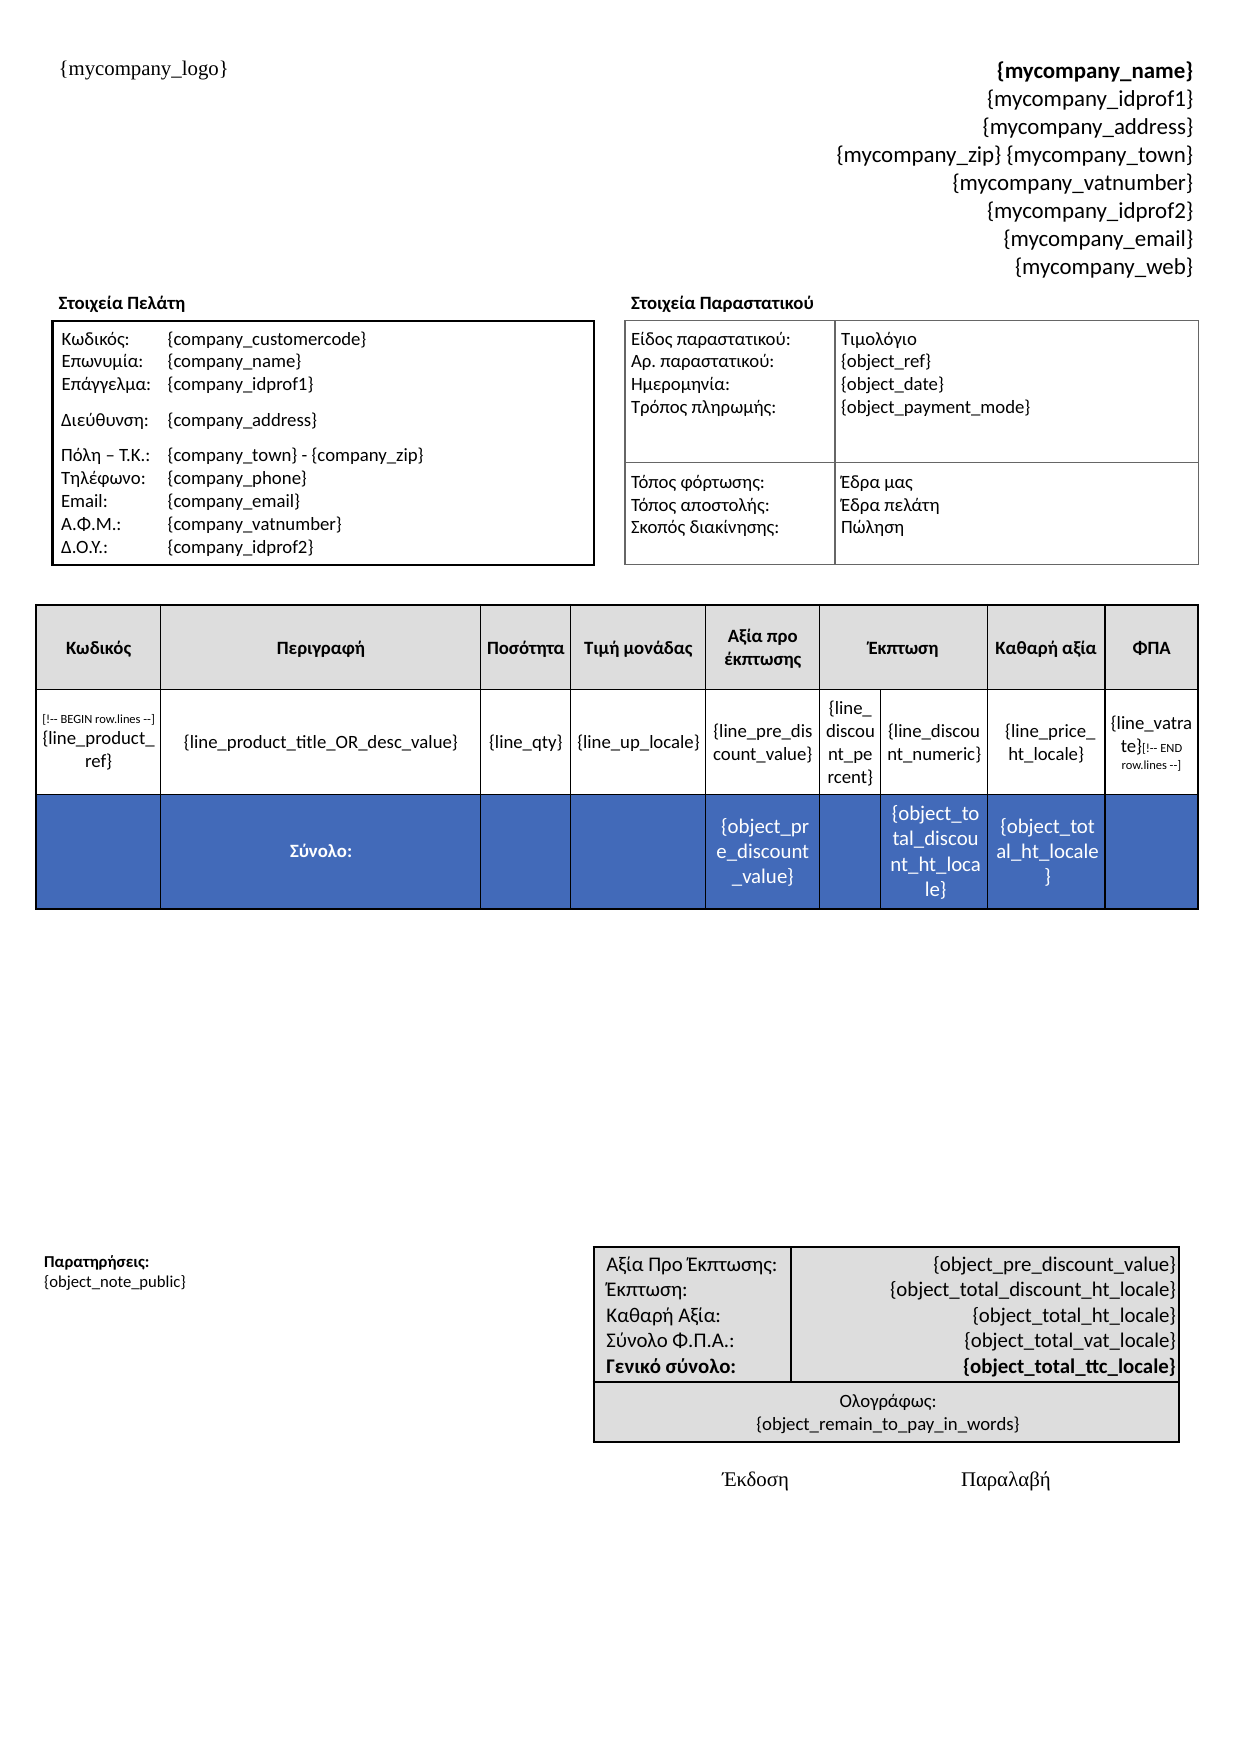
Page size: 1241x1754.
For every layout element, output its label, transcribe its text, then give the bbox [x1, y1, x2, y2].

table_header Παρατηρήσεις: {object_note_public} [43, 1246, 515, 1381]
table_cell [!-- BEGIN row.lines --]{line_product_ref} [37, 690, 160, 793]
table_cell {company_address} [168, 401, 593, 437]
table_cell Κωδικός: Επωνυμία: Επάγγελμα: [54, 322, 167, 401]
table_cell {line_discount_numeric} [881, 690, 987, 793]
table_header Τιμή μονάδας [571, 606, 705, 689]
table_cell Στοιχεία Παραστατικού [625, 286, 1199, 320]
table_cell {line_product_title_OR_desc_value} [161, 690, 480, 793]
table_cell {object_total_ht_locale} [988, 795, 1104, 908]
table_header [588, 1246, 593, 1381]
table_header [30, 598, 1208, 1240]
table_cell [571, 795, 705, 908]
table_cell [594, 286, 625, 320]
table_cell Είδος παραστατικού: Αρ. παραστατικού: Ημερομηνία: Τρόπος πληρωμής: [626, 321, 834, 462]
table_cell {object_total_discount_ht_locale} [881, 795, 987, 908]
table_cell [481, 795, 570, 908]
table_cell Ολογράφως: {object_remain_to_pay_in_words} [595, 1383, 1178, 1441]
table_header {mycompany_name} {mycompany_idprof1} {mycompany_address} {mycompany_zip} {mycompany_town} {mycompany_vatnumber} {mycompany_idprof2} {mycompany_email} {mycompany_web} [625, 50, 1199, 286]
table_header Ποσότητα [481, 606, 570, 689]
table_cell Πόλη – Τ.Κ.: Τηλέφωνο: Email: Α.Φ.Μ.: Δ.Ο.Υ.: [54, 437, 167, 564]
table_cell [43, 1441, 588, 1598]
table_header Έκπτωση [820, 606, 987, 689]
table_cell [595, 320, 624, 564]
table_header ΦΠΑ [1106, 606, 1197, 689]
table_header {object_pre_discount_value} {object_total_discount_ht_locale} {object_total_ht_locale} {object_total_vat_locale} {object_total_ttc_locale} [792, 1248, 1178, 1381]
table_cell [43, 1381, 588, 1441]
table_cell {line_qty} [481, 690, 570, 793]
table_cell Έδρα μας Έδρα πελάτη Πώληση [836, 463, 1198, 564]
table_cell {line_vatrate}[!-- END row.lines --] [1106, 690, 1197, 793]
table_cell [1106, 795, 1197, 908]
table_header Περιγραφή [161, 606, 480, 689]
table_cell Τιμολόγιο {object_ref} {object_date} {object_payment_mode} [836, 321, 1198, 462]
table_cell {line_price_ht_locale} [988, 690, 1104, 793]
table_cell {line_pre_discount_value} [706, 690, 819, 793]
table_header [515, 1246, 588, 1381]
table_cell [820, 795, 880, 908]
table_cell Έκδοση Παραλαβή [594, 1443, 1179, 1598]
table_header {mycompany_logo} [53, 50, 594, 286]
table_header Καθαρή αξία [988, 606, 1104, 689]
table_header [594, 50, 625, 286]
table_cell {line_discount_percent} [820, 690, 880, 793]
table_cell Τόπος φόρτωσης: Τόπος αποστολής: Σκοπός διακίνησης: [626, 463, 834, 564]
table_cell {object_pre_discount_value} [706, 795, 819, 908]
table_cell {line_up_locale} [571, 690, 705, 793]
table_cell {company_customercode} {company_name} {company_idprof1} [168, 322, 593, 401]
table_cell [588, 1381, 593, 1441]
table_header Αξία προ έκπτωσης [706, 606, 819, 689]
table_cell [37, 795, 160, 908]
table_cell Διεύθυνση: [54, 401, 167, 437]
table_header Κωδικός [37, 606, 160, 689]
table_cell Σύνολο: [161, 795, 480, 908]
table_cell [588, 1441, 594, 1598]
table_header Αξία Προ Έκπτωσης: Έκπτωση: Καθαρή Αξία: Σύνολο Φ.Π.Α.: Γενικό σύνολο: [595, 1248, 790, 1381]
table_cell [30, 1240, 1208, 1604]
table_cell Στοιχεία Πελάτη [53, 286, 594, 320]
table_cell {company_town} - {company_zip} {company_phone} {company_email} {company_vatnumber} {company_idprof2} [168, 437, 593, 564]
